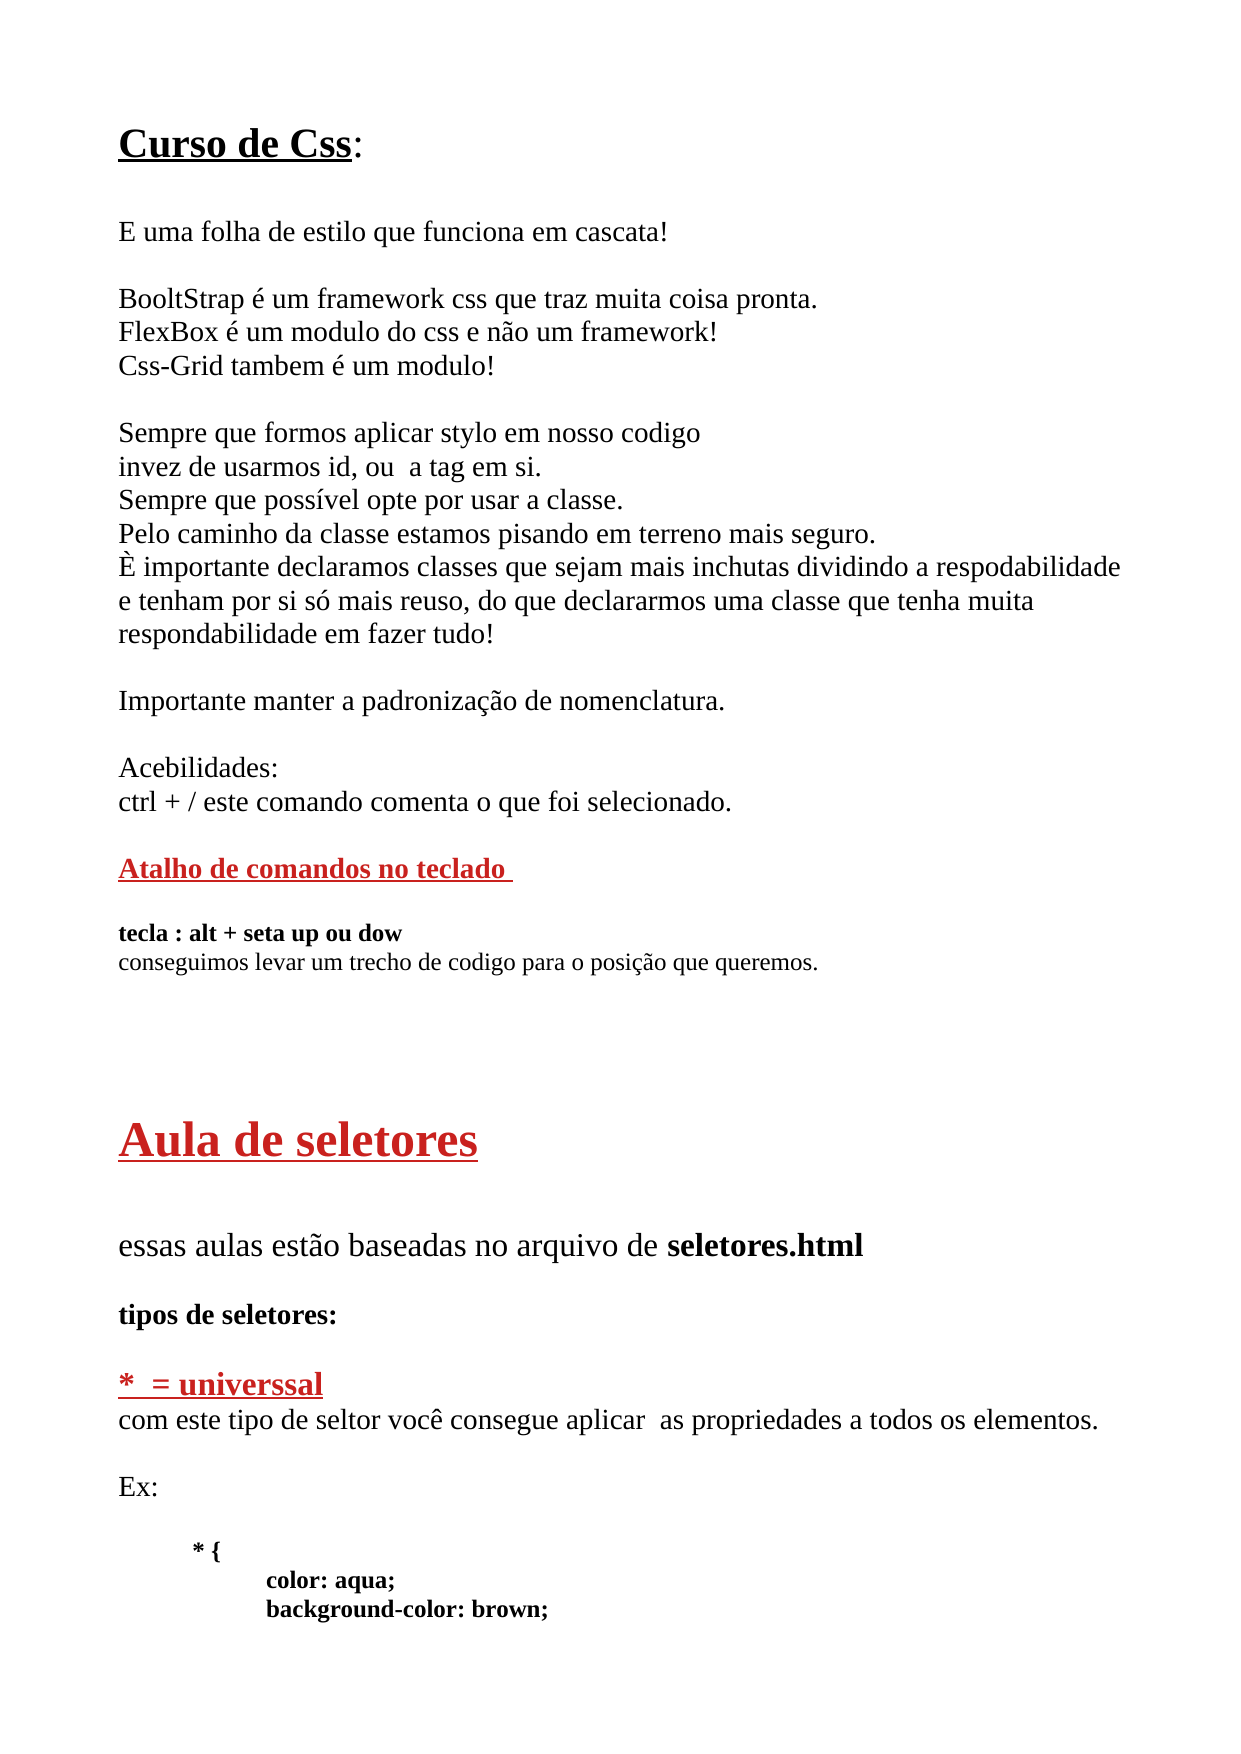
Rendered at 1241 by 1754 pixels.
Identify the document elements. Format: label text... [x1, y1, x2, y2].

text È importante declaramos classes que sejam mais inchutas dividindo a respodabilidade e tenham por si só mais reuso, do que declararmos uma classe que tenha muita respondabilidade em fazer tudo! [118, 549, 1122, 650]
text Aula de seletores [118, 1110, 1122, 1167]
text Sempre que possível opte por usar a classe. [118, 482, 1122, 516]
text Importante manter a padronização de nomenclatura. [118, 683, 1122, 717]
text * = universsal [118, 1364, 1122, 1402]
text background-color: brown; [118, 1594, 1122, 1623]
text tipos de seletores: [118, 1297, 1122, 1330]
text FlexBox é um modulo do css e não um framework! [118, 314, 1122, 348]
text Acebilidades: [118, 751, 1122, 784]
text E uma folha de estilo que funciona em cascata! [118, 214, 1122, 247]
text BooltStrap é um framework css que traz muita coisa pronta. [118, 281, 1122, 314]
text ctrl + / este comando comenta o que foi selecionado. [118, 784, 1122, 818]
text Atalho de comandos no teclado [118, 851, 1122, 885]
text * { [118, 1536, 1122, 1565]
text Sempre que formos aplicar stylo em nosso codigo [118, 415, 1122, 449]
text Ex: [118, 1469, 1122, 1503]
text tecla : alt + seta up ou dow [118, 918, 1122, 947]
text Curso de Css: [118, 118, 1122, 166]
text conseguimos levar um trecho de codigo para o posição que queremos. [118, 947, 1122, 976]
text essas aulas estão baseadas no arquivo de seletores.html [118, 1225, 1122, 1263]
text color: aqua; [118, 1565, 1122, 1594]
text invez de usarmos id, ou a tag em si. [118, 449, 1122, 482]
text com este tipo de seltor você consegue aplicar as propriedades a todos os elementos. [118, 1402, 1122, 1436]
text Pelo caminho da classe estamos pisando em terreno mais seguro. [118, 516, 1122, 549]
text Css-Grid tambem é um modulo! [118, 348, 1122, 382]
